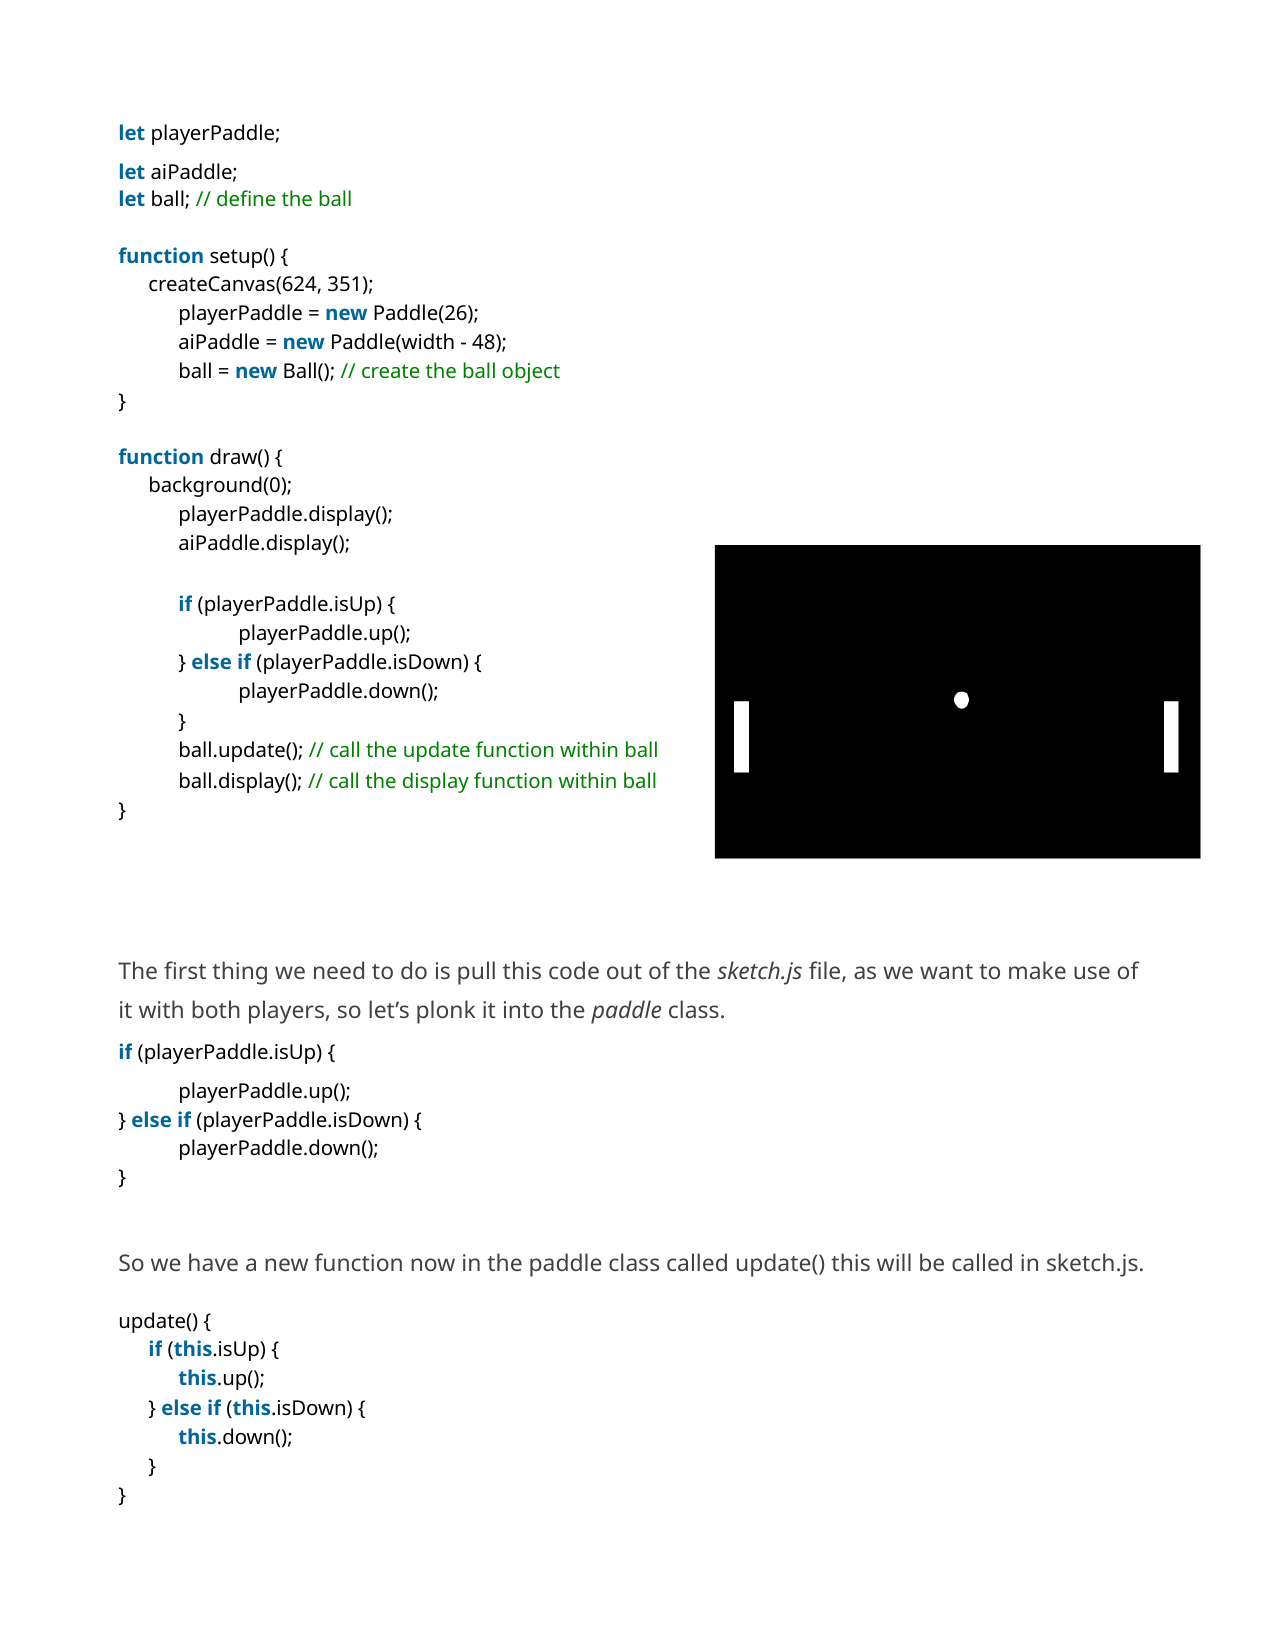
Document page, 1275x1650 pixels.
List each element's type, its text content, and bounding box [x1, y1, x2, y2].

text } [118, 1481, 1157, 1509]
text } [118, 796, 714, 823]
text playerPaddle = new Paddle(26); [118, 298, 1157, 328]
text let aiPaddle; [118, 157, 1157, 185]
picture [714, 545, 1204, 859]
text let ball; // define the ball [118, 185, 1157, 213]
text } [118, 1452, 1157, 1481]
text if (playerPaddle.isUp) { [118, 589, 714, 618]
text } [118, 1163, 1157, 1191]
text The first thing we need to do is pull this code out of the sketch.js file, as we want to make use of it with both players, so let’s plonk it into the paddle class. [118, 954, 1157, 1025]
text } [118, 706, 714, 736]
text } else if (this.isDown) { [118, 1393, 1157, 1422]
text } else if (playerPaddle.isDown) { [118, 648, 714, 677]
text let playerPaddle; [118, 118, 1157, 146]
text this.down(); [118, 1422, 1157, 1452]
text function setup() { [118, 242, 1157, 269]
text } [118, 386, 1157, 414]
text ball.display(); // call the display function within ball [118, 765, 714, 796]
text playerPaddle.down(); [118, 677, 714, 706]
text aiPaddle = new Paddle(width - 48); [118, 328, 1157, 357]
text update() { [118, 1307, 1157, 1334]
text if (playerPaddle.isUp) { [118, 1037, 1157, 1065]
text aiPaddle.display(); [118, 529, 1157, 558]
text playerPaddle.up(); [118, 1077, 1157, 1106]
text createCanvas(624, 351); [118, 269, 1157, 298]
text So we have a new function now in the paddle class called update() this will be called in sketch.js. [118, 1247, 1157, 1278]
text playerPaddle.up(); [118, 618, 714, 648]
text playerPaddle.display(); [118, 500, 1157, 529]
text function draw() { [118, 443, 1157, 471]
text ball.update(); // call the update function within ball [118, 736, 714, 765]
text ball = new Ball(); // create the ball object [118, 357, 1157, 386]
text this.up(); [118, 1364, 1157, 1393]
text if (this.isUp) { [118, 1334, 1157, 1364]
text } else if (playerPaddle.isDown) { [118, 1106, 1157, 1134]
text playerPaddle.down(); [118, 1134, 1157, 1163]
text background(0); [118, 471, 1157, 500]
